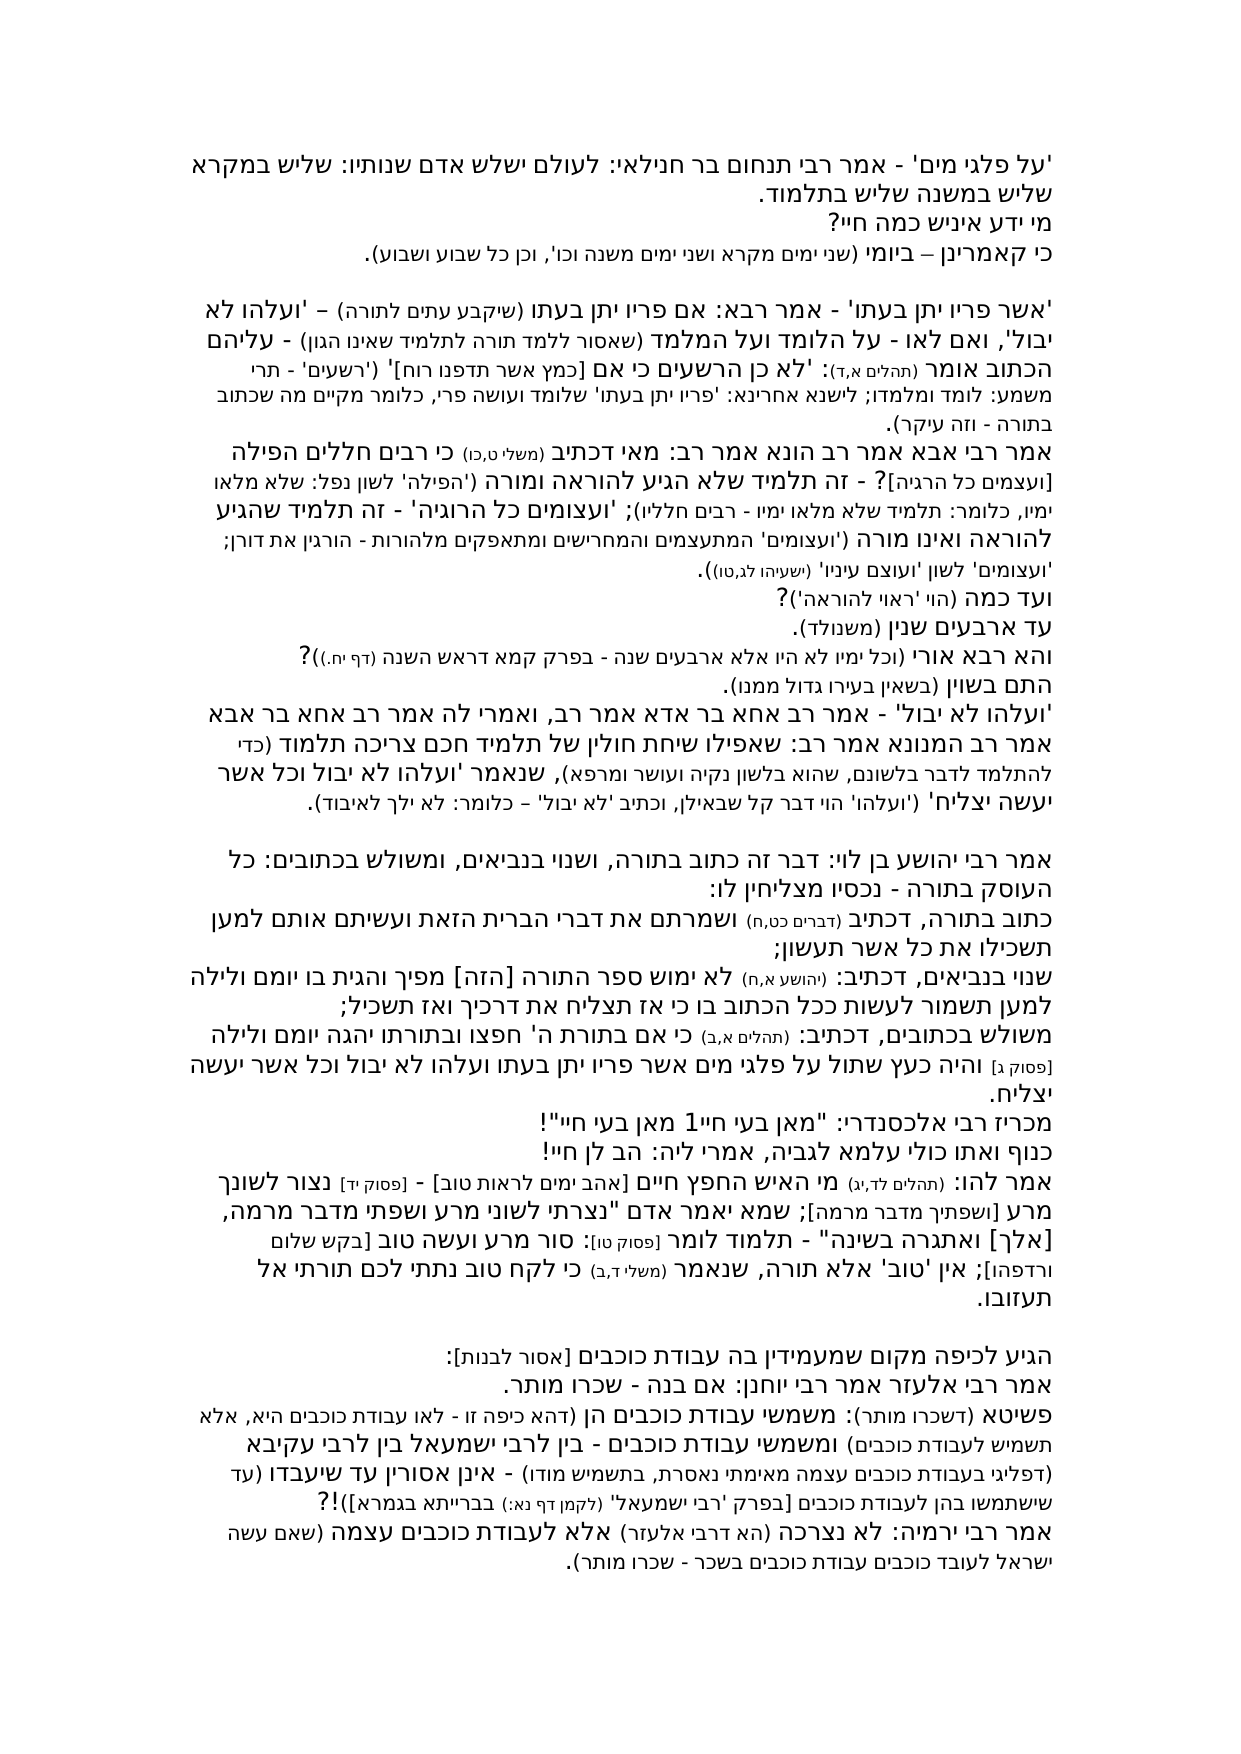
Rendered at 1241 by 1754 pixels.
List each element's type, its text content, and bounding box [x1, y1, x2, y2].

text משולש בכתובים, דכתיב: (תהלים א,ב) כי אם בתורת ה' חפצו ובתורתו יהגה יומם ולילה [פסוק ג] והיה כעץ שתול על פלגי מים אשר פריו יתן בעתו ועלהו לא יבול וכל אשר יעשה יצליח. [187, 1021, 1053, 1108]
text התם בשוין (בשאין בעירו גדול ממנו). [187, 671, 1053, 700]
text כי קאמרינן – ביומי (שני ימים מקרא ושני ימים משנה וכו', וכן כל שבוע ושבוע). [187, 238, 1053, 267]
text כנוף ואתו כולי עלמא לגביה, אמרי ליה: הב לן חיי! [187, 1137, 1053, 1167]
text 'על פלגי מים' - אמר רבי תנחום בר חנילאי: לעולם ישלש אדם שנותיו: שליש במקרא שליש במשנה שליש בתלמוד. [187, 150, 1053, 208]
text אמר רבי ירמיה: לא נצרכה (הא דרבי אלעזר) אלא לעבודת כוכבים עצמה (שאם עשה ישראל לעובד כוכבים עבודת כוכבים בשכר - שכרו מותר). [187, 1517, 1053, 1575]
text ועד כמה (הוי 'ראוי להוראה')? [187, 583, 1053, 612]
text עד ארבעים שנין (משנולד). [187, 612, 1053, 641]
text אמר להו: (תהלים לד,יג) מי האיש החפץ חיים [אהב ימים לראות טוב] - [פסוק יד] נצור לשונך מרע [ושפתיך מדבר מרמה]; שמא יאמר אדם "נצרתי לשוני מרע ושפתי מדבר מרמה, [אלך] ואתגרה בשינה" - תלמוד לומר [פסוק טו]: סור מרע ועשה טוב [בקש שלום ורדפהו]; אין 'טוב' אלא תורה, שנאמר (משלי ד,ב) כי לקח טוב נתתי לכם תורתי אל תעזובו. [187, 1167, 1053, 1313]
text הגיע לכיפה מקום שמעמידין בה עבודת כוכבים [אסור לבנות]: [187, 1342, 1053, 1371]
text כתוב בתורה, דכתיב (דברים כט,ח) ושמרתם את דברי הברית הזאת ועשיתם אותם למען תשכילו את כל אשר תעשון; [187, 904, 1053, 962]
text והא רבא אורי (וכל ימיו לא היו אלא ארבעים שנה - בפרק קמא דראש השנה (דף יח.))? [187, 641, 1053, 671]
text 'ועלהו לא יבול' - אמר רב אחא בר אדא אמר רב, ואמרי לה אמר רב אחא בר אבא אמר רב המנונא אמר רב: שאפילו שיחת חולין של תלמיד חכם צריכה תלמוד (כדי להתלמד לדבר בלשונם, שהוא בלשון נקיה ועושר ומרפא), שנאמר 'ועלהו לא יבול וכל אשר יעשה יצליח' ('ועלהו' הוי דבר קל שבאילן, וכתיב 'לא יבול' – כלומר: לא ילך לאיבוד). [187, 700, 1053, 817]
text אמר רבי אבא אמר רב הונא אמר רב: מאי דכתיב (משלי ט,כו) כי רבים חללים הפילה [ועצמים כל הרגיה]? - זה תלמיד שלא הגיע להוראה ומורה ('הפילה' לשון נפל: שלא מלאו ימיו, כלומר: תלמיד שלא מלאו ימיו - רבים חלליו); 'ועצומים כל הרוגיה' - זה תלמיד שהגיע להוראה ואינו מורה ('ועצומים' המתעצמים והמחרישים ומתאפקים מלהורות - הורגין את דורן; 'ועצומים' לשון 'ועוצם עיניו' (ישעיהו לג,טו)). [187, 437, 1053, 583]
text אמר רבי יהושע בן לוי: דבר זה כתוב בתורה, ושנוי בנביאים, ומשולש בכתובים: כל העוסק בתורה - נכסיו מצליחין לו: [187, 845, 1053, 904]
text מי ידע איניש כמה חיי? [187, 208, 1053, 238]
text פשיטא (דשכרו מותר): משמשי עבודת כוכבים הן (דהא כיפה זו - לאו עבודת כוכבים היא, אלא תשמיש לעבודת כוכבים) ומשמשי עבודת כוכבים - בין לרבי ישמעאל בין לרבי עקיבא (דפליגי בעבודת כוכבים עצמה מאימתי נאסרת, בתשמיש מודו) - אינן אסורין עד שיעבדו (עד שישתמשו בהן לעבודת כוכבים [בפרק 'רבי ישמעאל' (לקמן דף נא:) בברייתא בגמרא])!? [187, 1400, 1053, 1517]
text מכריז רבי אלכסנדרי: "מאן בעי חיי1 מאן בעי חיי"! [187, 1108, 1053, 1137]
text 'אשר פריו יתן בעתו' - אמר רבא: אם פריו יתן בעתו (שיקבע עתים לתורה) – 'ועלהו לא יבול', ואם לאו - על הלומד ועל המלמד (שאסור ללמד תורה לתלמיד שאינו הגון) - עליהם הכתוב אומר (תהלים א,ד): 'לא כן הרשעים כי אם [כמץ אשר תדפנו רוח]' ('רשעים' - תרי משמע: לומד ומלמדו; לישנא אחרינא: 'פריו יתן בעתו' שלומד ועושה פרי, כלומר מקיים מה שכתוב בתורה - וזה עיקר). [187, 296, 1053, 437]
text שנוי בנביאים, דכתיב: (יהושע א,ח) לא ימוש ספר התורה [הזה] מפיך והגית בו יומם ולילה למען תשמור לעשות ככל הכתוב בו כי אז תצליח את דרכיך ואז תשכיל; [187, 962, 1053, 1021]
text אמר רבי אלעזר אמר רבי יוחנן: אם בנה - שכרו מותר. [187, 1371, 1053, 1400]
